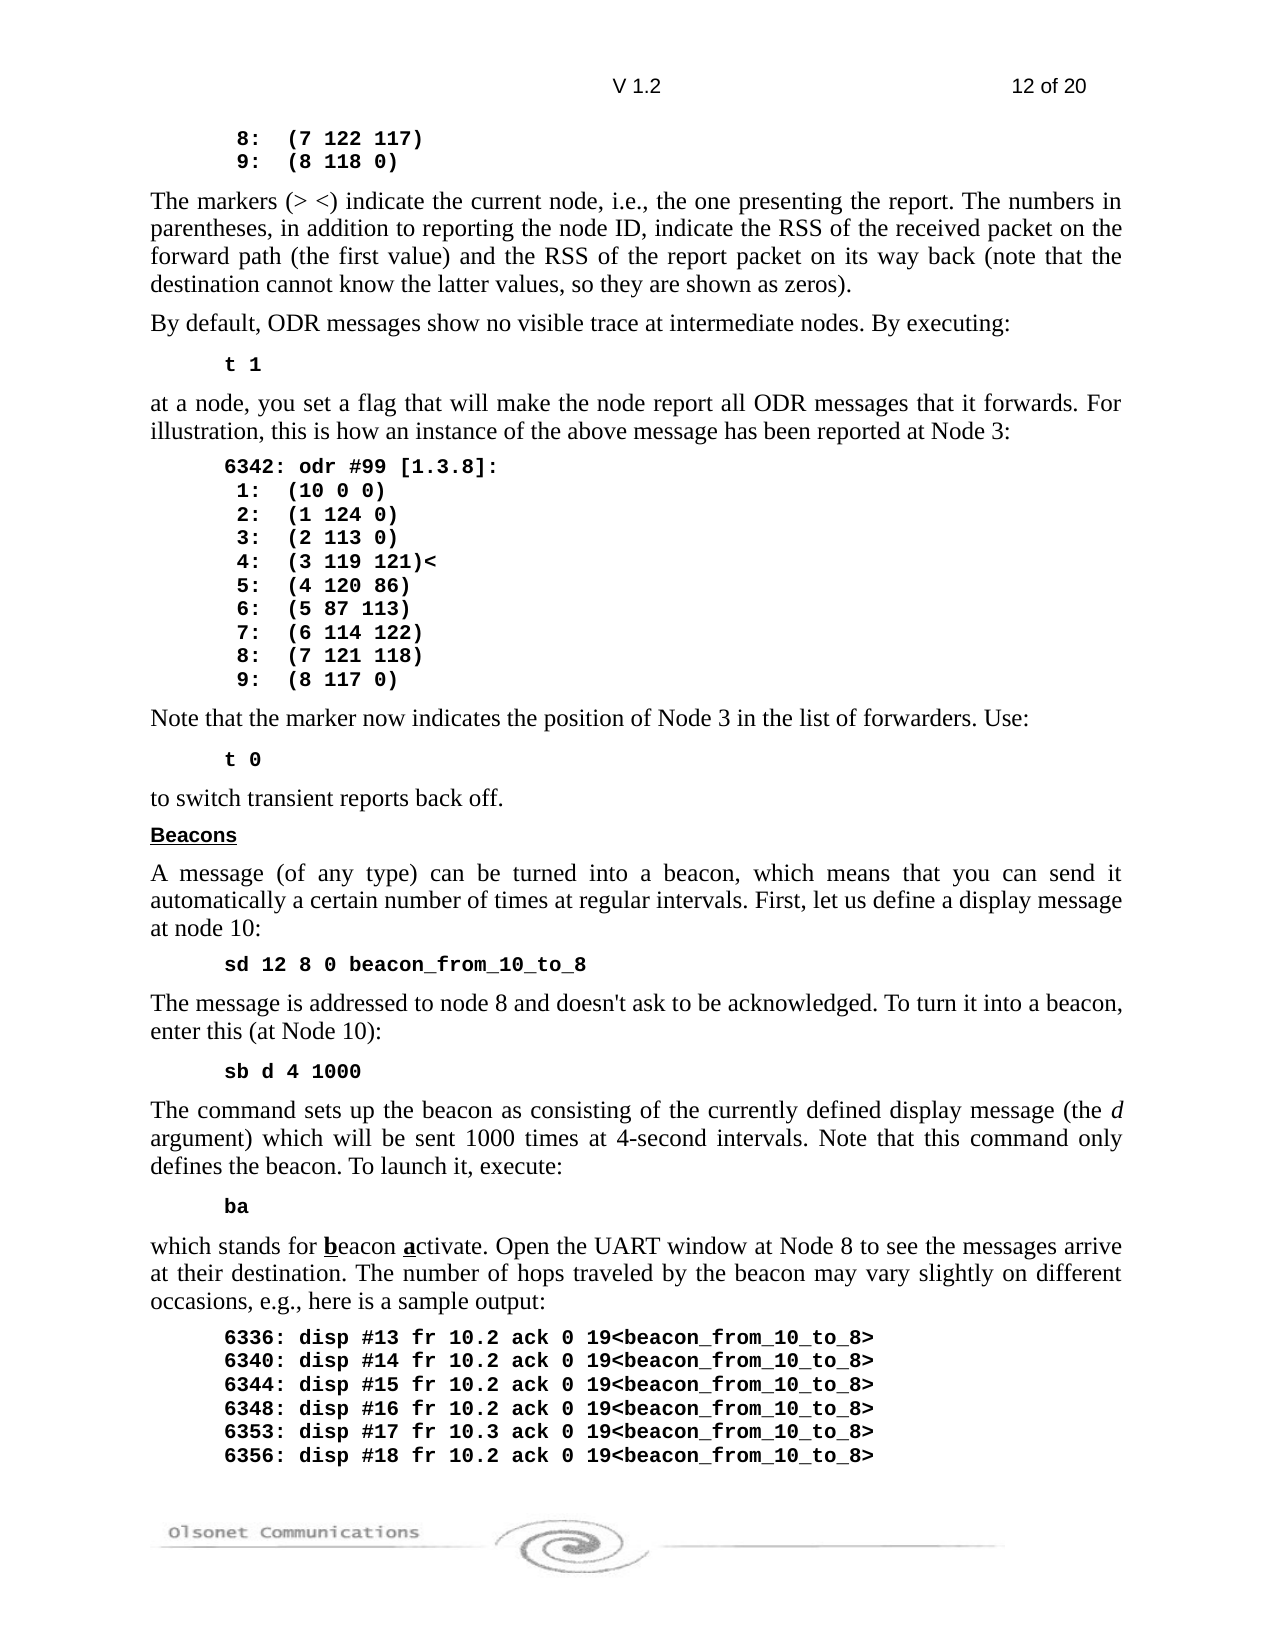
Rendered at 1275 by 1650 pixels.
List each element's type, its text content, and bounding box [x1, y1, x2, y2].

text sd 12 8 0 beacon_from_10_to_8 [224, 954, 1123, 977]
text 9: (8 118 0) [224, 151, 1123, 175]
text 9: (8 117 0) [224, 669, 1123, 693]
text t 0 [150, 744, 1123, 773]
text ba [150, 1192, 1123, 1220]
text Note that the marker now indicates the position of Node 3 in the list of forwarders. Use: [150, 704, 1123, 732]
text 6336: disp #13 fr 10.2 ack 0 19<beacon_from_10_to_8> [224, 1327, 1123, 1350]
text 4: (3 119 121)< [224, 551, 1123, 574]
text 3: (2 113 0) [224, 527, 1123, 551]
text 8: (7 122 117) [224, 128, 1123, 151]
text 1: (10 0 0) [224, 480, 1123, 504]
picture [150, 1504, 1005, 1596]
text The command sets up the beacon as consisting of the currently defined display message (the d argument) which will be sent 1000 times at 4-second intervals. Note that this command only defines the beacon. To launch it, execute: [150, 1097, 1123, 1180]
text A message (of any type) can be turned into a beacon, which means that you can send it automatically a certain number of times at regular intervals. First, let us define a display message at node 10: [150, 859, 1123, 942]
subtitle Beacons [150, 824, 1123, 847]
text By default, ODR messages show no visible trace at intermediate nodes. By executing: [150, 309, 1123, 337]
text to switch transient reports back off. [150, 784, 1123, 812]
text The message is addressed to node 8 and doesn't ask to be acknowledged. To turn it into a beacon, enter this (at Node 10): [150, 989, 1123, 1044]
text sb d 4 1000 [150, 1056, 1123, 1085]
text 5: (4 120 86) [224, 574, 1123, 598]
text at a node, you set a flag that will make the node report all ODR messages that it forwards. For illustration, this is how an instance of the above message has been reported at Node 3: [150, 389, 1123, 444]
text t 1 [150, 349, 1123, 377]
text 6: (5 87 113) [224, 598, 1123, 622]
text 6348: disp #16 fr 10.2 ack 0 19<beacon_from_10_to_8> [224, 1398, 1123, 1421]
text 6340: disp #14 fr 10.2 ack 0 19<beacon_from_10_to_8> [224, 1350, 1123, 1374]
text 2: (1 124 0) [224, 504, 1123, 527]
text which stands for beacon activate. Open the UART window at Node 8 to see the messages arrive at their destination. The number of hops traveled by the beacon may vary slightly on different occasions, e.g., here is a sample output: [150, 1232, 1123, 1315]
text 7: (6 114 122) [224, 622, 1123, 646]
text 6344: disp #15 fr 10.2 ack 0 19<beacon_from_10_to_8> [224, 1374, 1123, 1398]
text 6342: odr #99 [1.3.8]: [224, 456, 1123, 480]
text 8: (7 121 118) [224, 646, 1123, 669]
text The markers (> <) indicate the current node, i.e., the one presenting the report. The numbers in parentheses, in addition to reporting the node ID, indicate the RSS of the received packet on the forward path (the first value) and the RSS of the report packet on its way back (note that the destination cannot know the latter values, so they are shown as zeros). [150, 187, 1123, 298]
text 6353: disp #17 fr 10.3 ack 0 19<beacon_from_10_to_8> [224, 1421, 1123, 1445]
text 6356: disp #18 fr 10.2 ack 0 19<beacon_from_10_to_8> [224, 1445, 1123, 1469]
